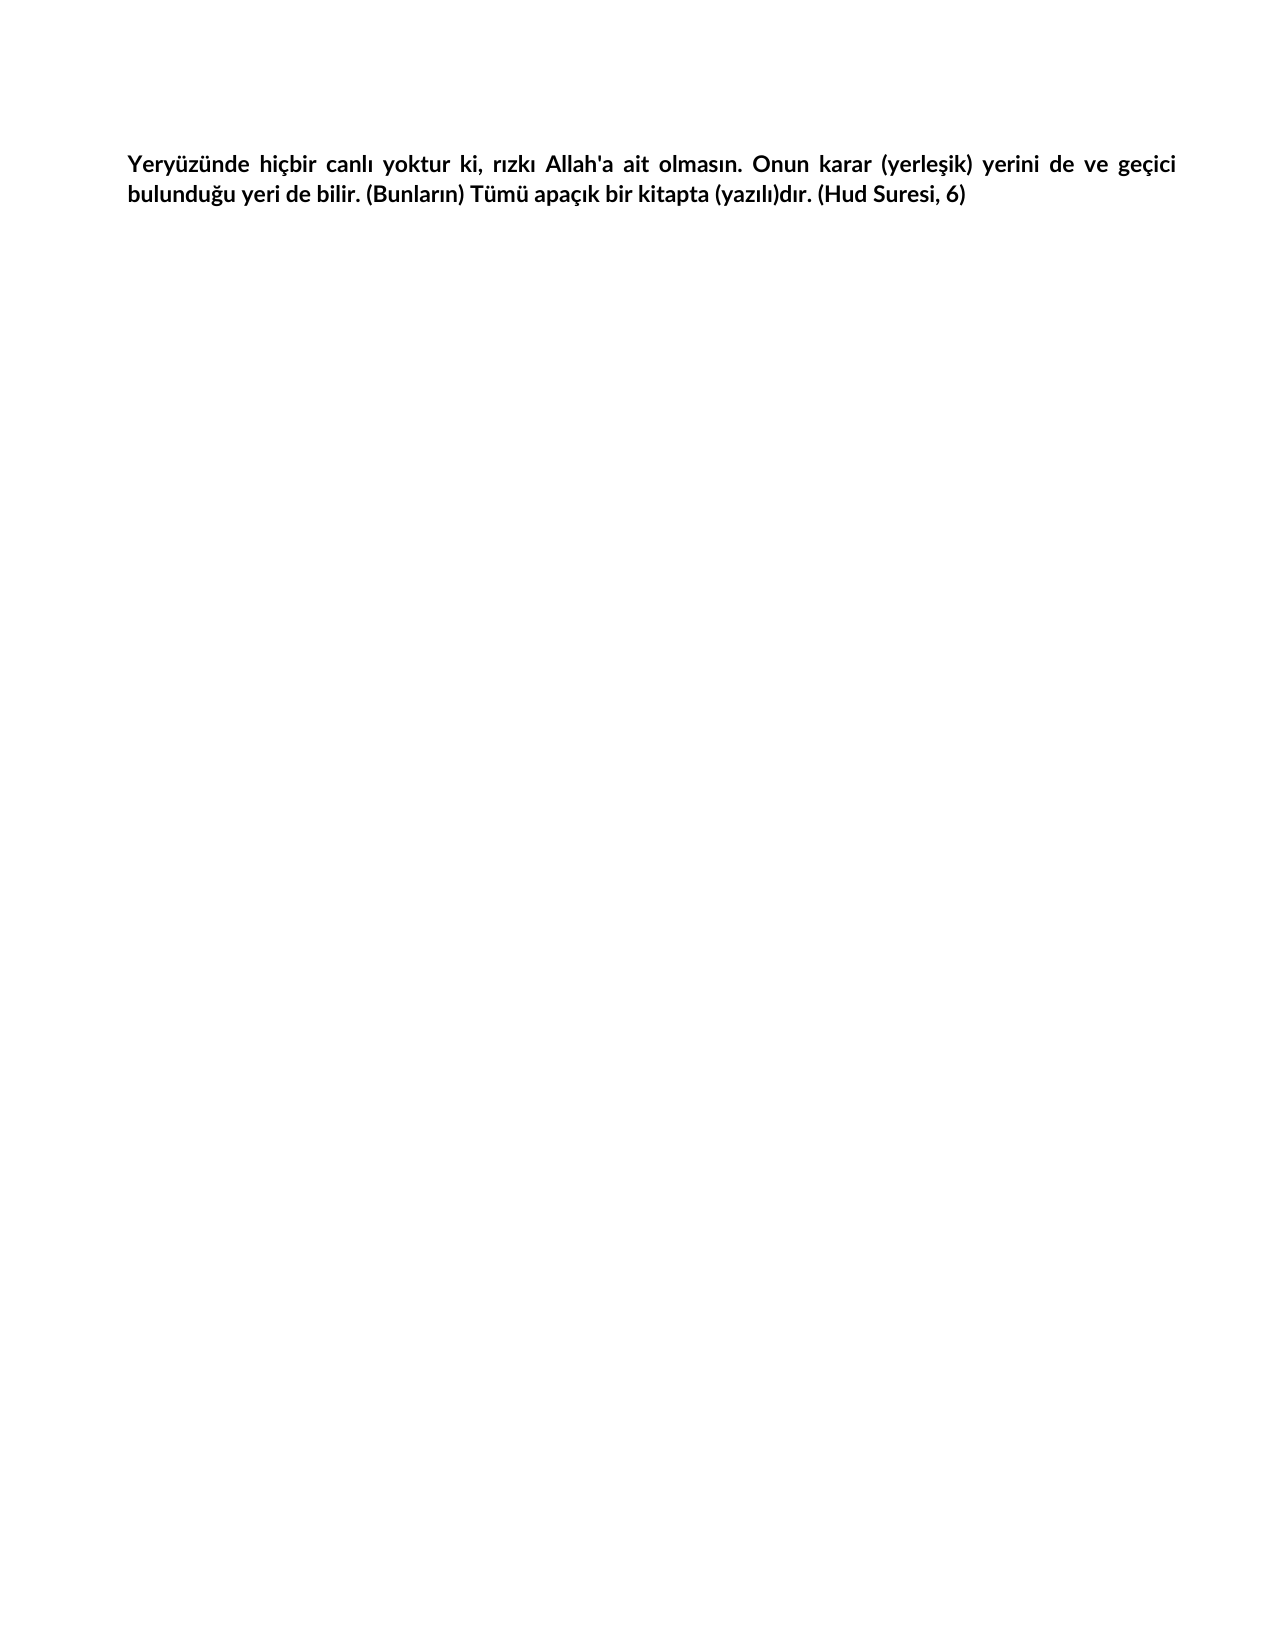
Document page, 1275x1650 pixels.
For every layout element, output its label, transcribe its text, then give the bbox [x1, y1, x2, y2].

text Yeryüzünde hiçbir canlı yoktur ki, rızkı Allah'a ait olmasın. Onun karar (yerleşik) yerini de ve geçici bulunduğu yeri de bilir. (Bunların) Tümü apaçık bir kitapta (yazılı)dır. (Hud Suresi, 6) [127, 150, 1177, 208]
